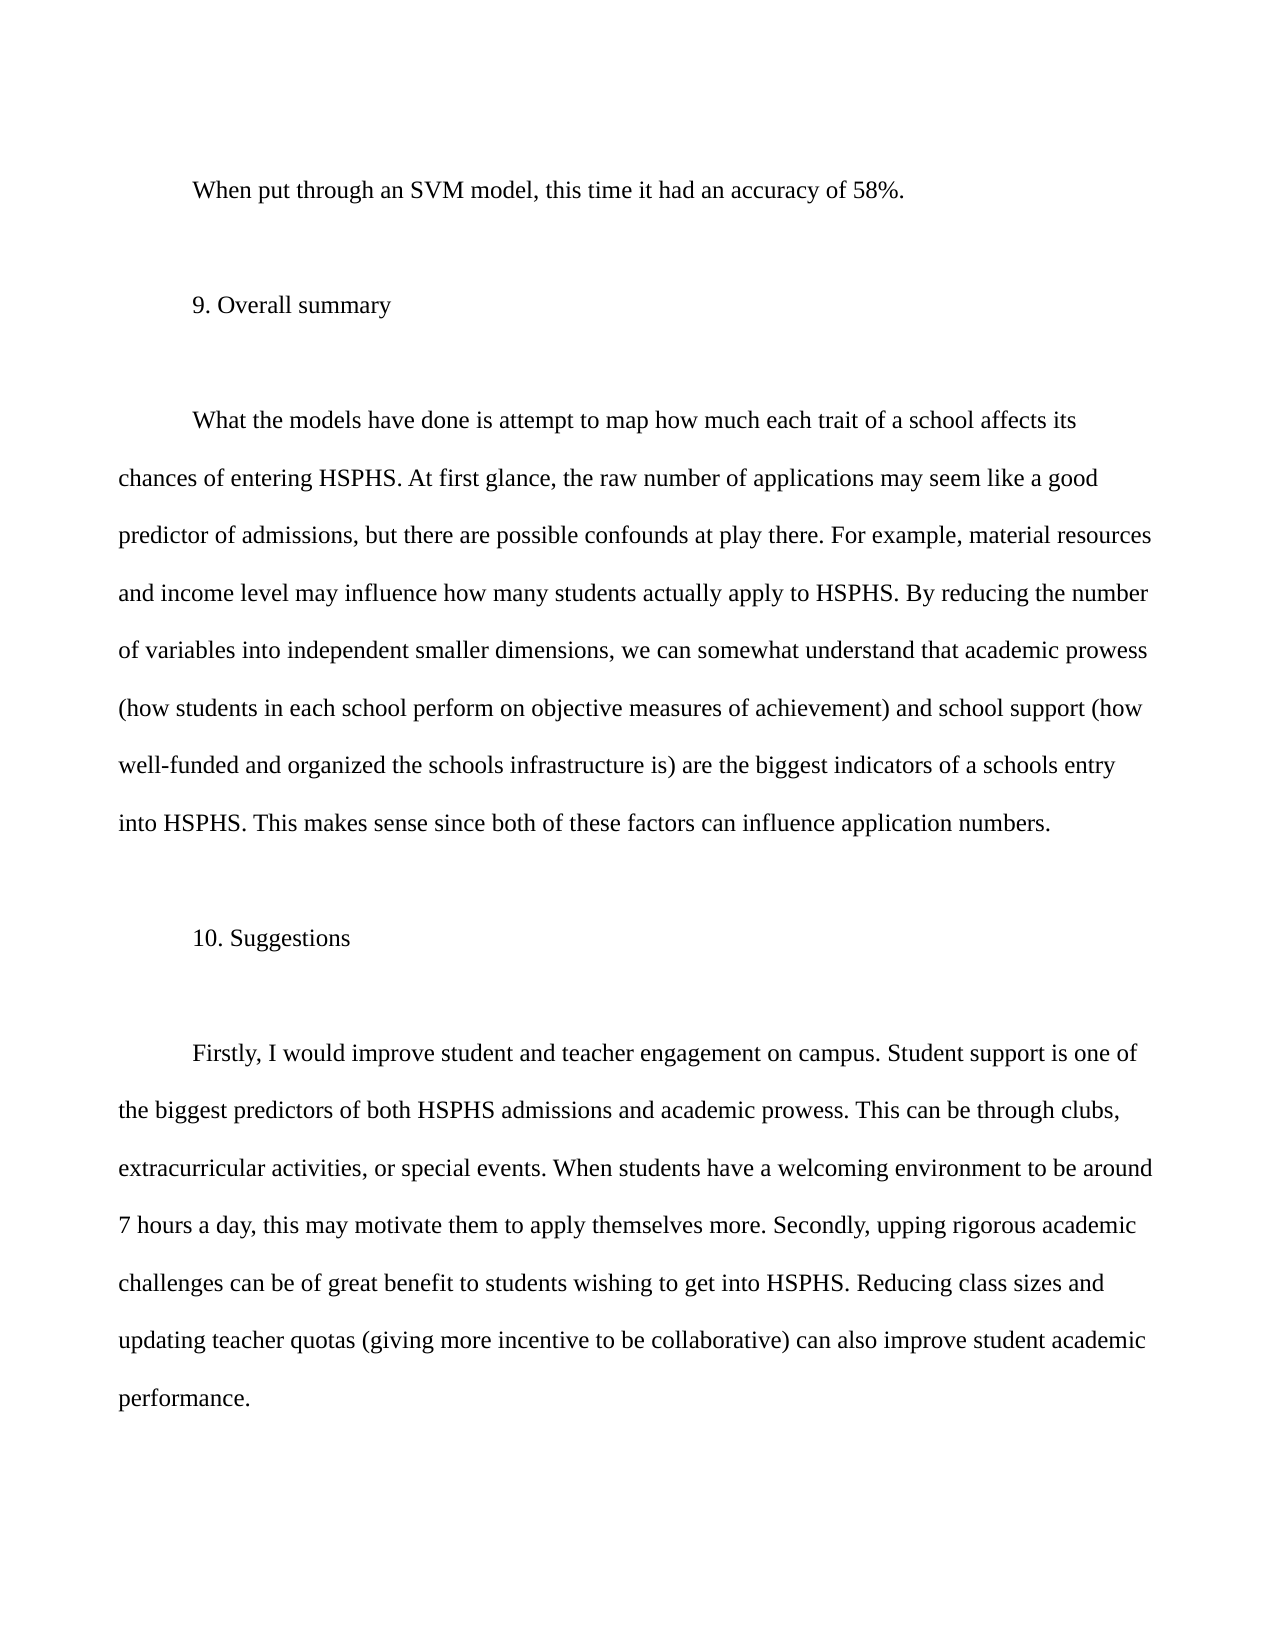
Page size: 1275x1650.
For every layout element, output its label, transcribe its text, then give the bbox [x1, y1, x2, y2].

text 10. Suggestions [118, 923, 1157, 952]
text What the models have done is attempt to map how much each trait of a school affects its chances of entering HSPHS. At first glance, the raw number of applications may seem like a good predictor of admissions, but there are possible confounds at play there. For example, material resources and income level may influence how many students actually apply to HSPHS. By reducing the number of variables into independent smaller dimensions, we can somewhat understand that academic prowess (how students in each school perform on objective measures of achievement) and school support (how well-funded and organized the schools infrastructure is) are the biggest indicators of a schools entry into HSPHS. This makes sense since both of these factors can influence application numbers. [118, 406, 1157, 837]
text 9. Overall summary [118, 291, 1157, 319]
text Firstly, I would improve student and teacher engagement on campus. Student support is one of the biggest predictors of both HSPHS admissions and academic prowess. This can be through clubs, extracurricular activities, or special events. When students have a welcoming environment to be around 7 hours a day, this may motivate them to apply themselves more. Secondly, upping rigorous academic challenges can be of great benefit to students wishing to get into HSPHS. Reducing class sizes and updating teacher quotas (giving more incentive to be collaborative) can also improve student academic performance. [118, 1038, 1157, 1412]
text When put through an SVM model, this time it had an accuracy of 58%. [118, 176, 1157, 204]
